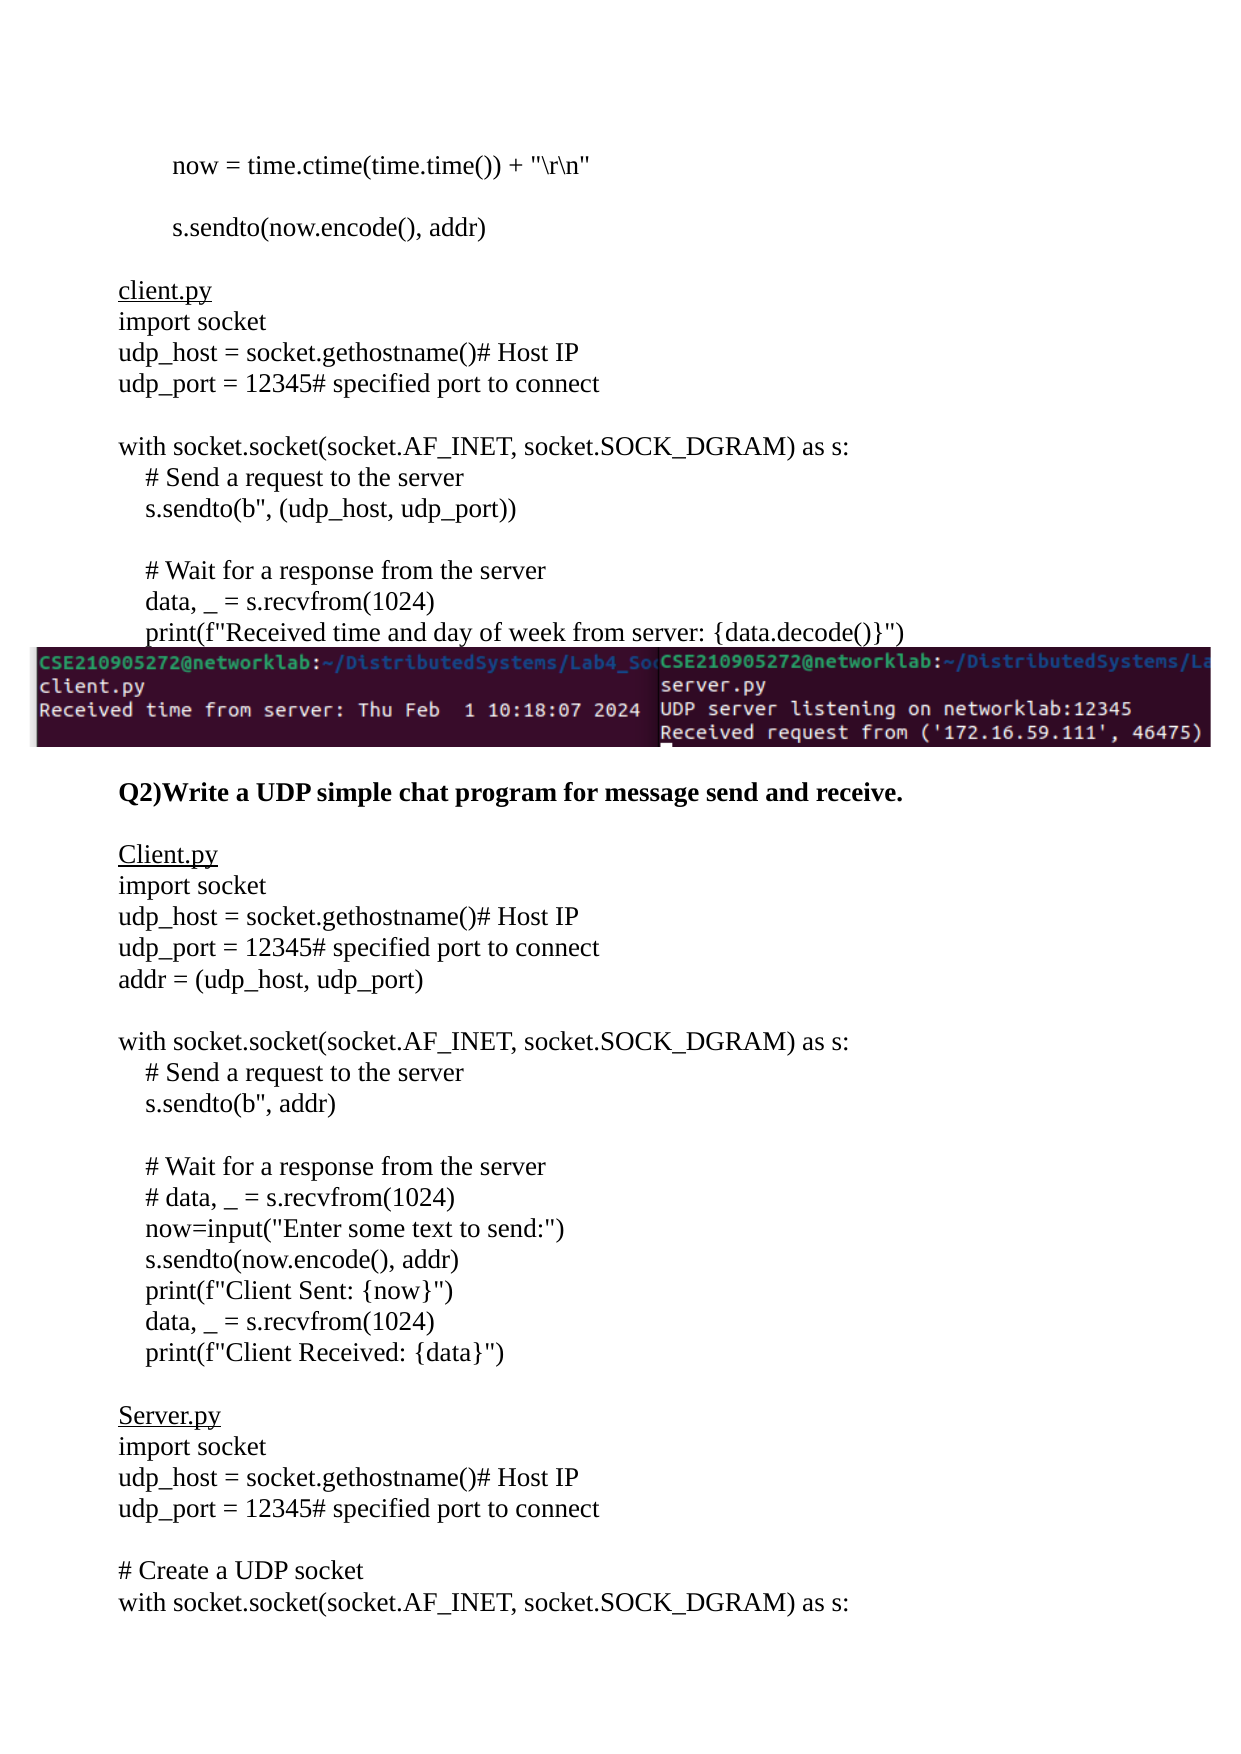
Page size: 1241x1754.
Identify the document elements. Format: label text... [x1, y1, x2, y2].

text with socket.socket(socket.AF_INET, socket.SOCK_DGRAM) as s: [118, 429, 1122, 461]
text udp_host = socket.gethostname()# Host IP [118, 336, 1122, 367]
text import socket [118, 869, 1122, 900]
text with socket.socket(socket.AF_INET, socket.SOCK_DGRAM) as s: [118, 1586, 1122, 1617]
text # Wait for a response from the server [118, 554, 1122, 585]
text # Send a request to the server [118, 1056, 1122, 1087]
text udp_host = socket.gethostname()# Host IP [118, 900, 1122, 932]
text # data, _ = s.recvfrom(1024) [118, 1181, 1122, 1212]
text data, _ = s.recvfrom(1024) [118, 585, 1122, 616]
text s.sendto(now.encode(), addr) [118, 212, 1122, 243]
text print(f"Received time and day of week from server: {data.decode()}") [118, 616, 1122, 647]
text s.sendto(now.encode(), addr) [118, 1243, 1122, 1274]
text Q2)Write a UDP simple chat program for message send and receive. [118, 776, 1122, 807]
text addr = (udp_host, udp_port) [118, 963, 1122, 994]
text now=input("Enter some text to send:") [118, 1212, 1122, 1243]
text s.sendto(b'', addr) [118, 1087, 1122, 1118]
text print(f"Client Sent: {now}") [118, 1274, 1122, 1305]
text # Send a request to the server [118, 461, 1122, 492]
text # Create a UDP socket [118, 1554, 1122, 1586]
text client.py [118, 274, 1122, 305]
text Server.py [118, 1399, 1122, 1430]
text # Wait for a response from the server [118, 1149, 1122, 1181]
text udp_port = 12345# specified port to connect [118, 1492, 1122, 1523]
text with socket.socket(socket.AF_INET, socket.SOCK_DGRAM) as s: [118, 1025, 1122, 1056]
text now = time.ctime(time.time()) + "\r\n" [118, 149, 1122, 180]
text udp_port = 12345# specified port to connect [118, 367, 1122, 398]
text udp_port = 12345# specified port to connect [118, 932, 1122, 963]
text data, _ = s.recvfrom(1024) [118, 1305, 1122, 1336]
text print(f"Client Received: {data}") [118, 1336, 1122, 1368]
text import socket [118, 1430, 1122, 1461]
text s.sendto(b'', (udp_host, udp_port)) [118, 492, 1122, 523]
text Client.py [118, 838, 1122, 869]
text import socket [118, 305, 1122, 336]
text udp_host = socket.gethostname()# Host IP [118, 1461, 1122, 1492]
